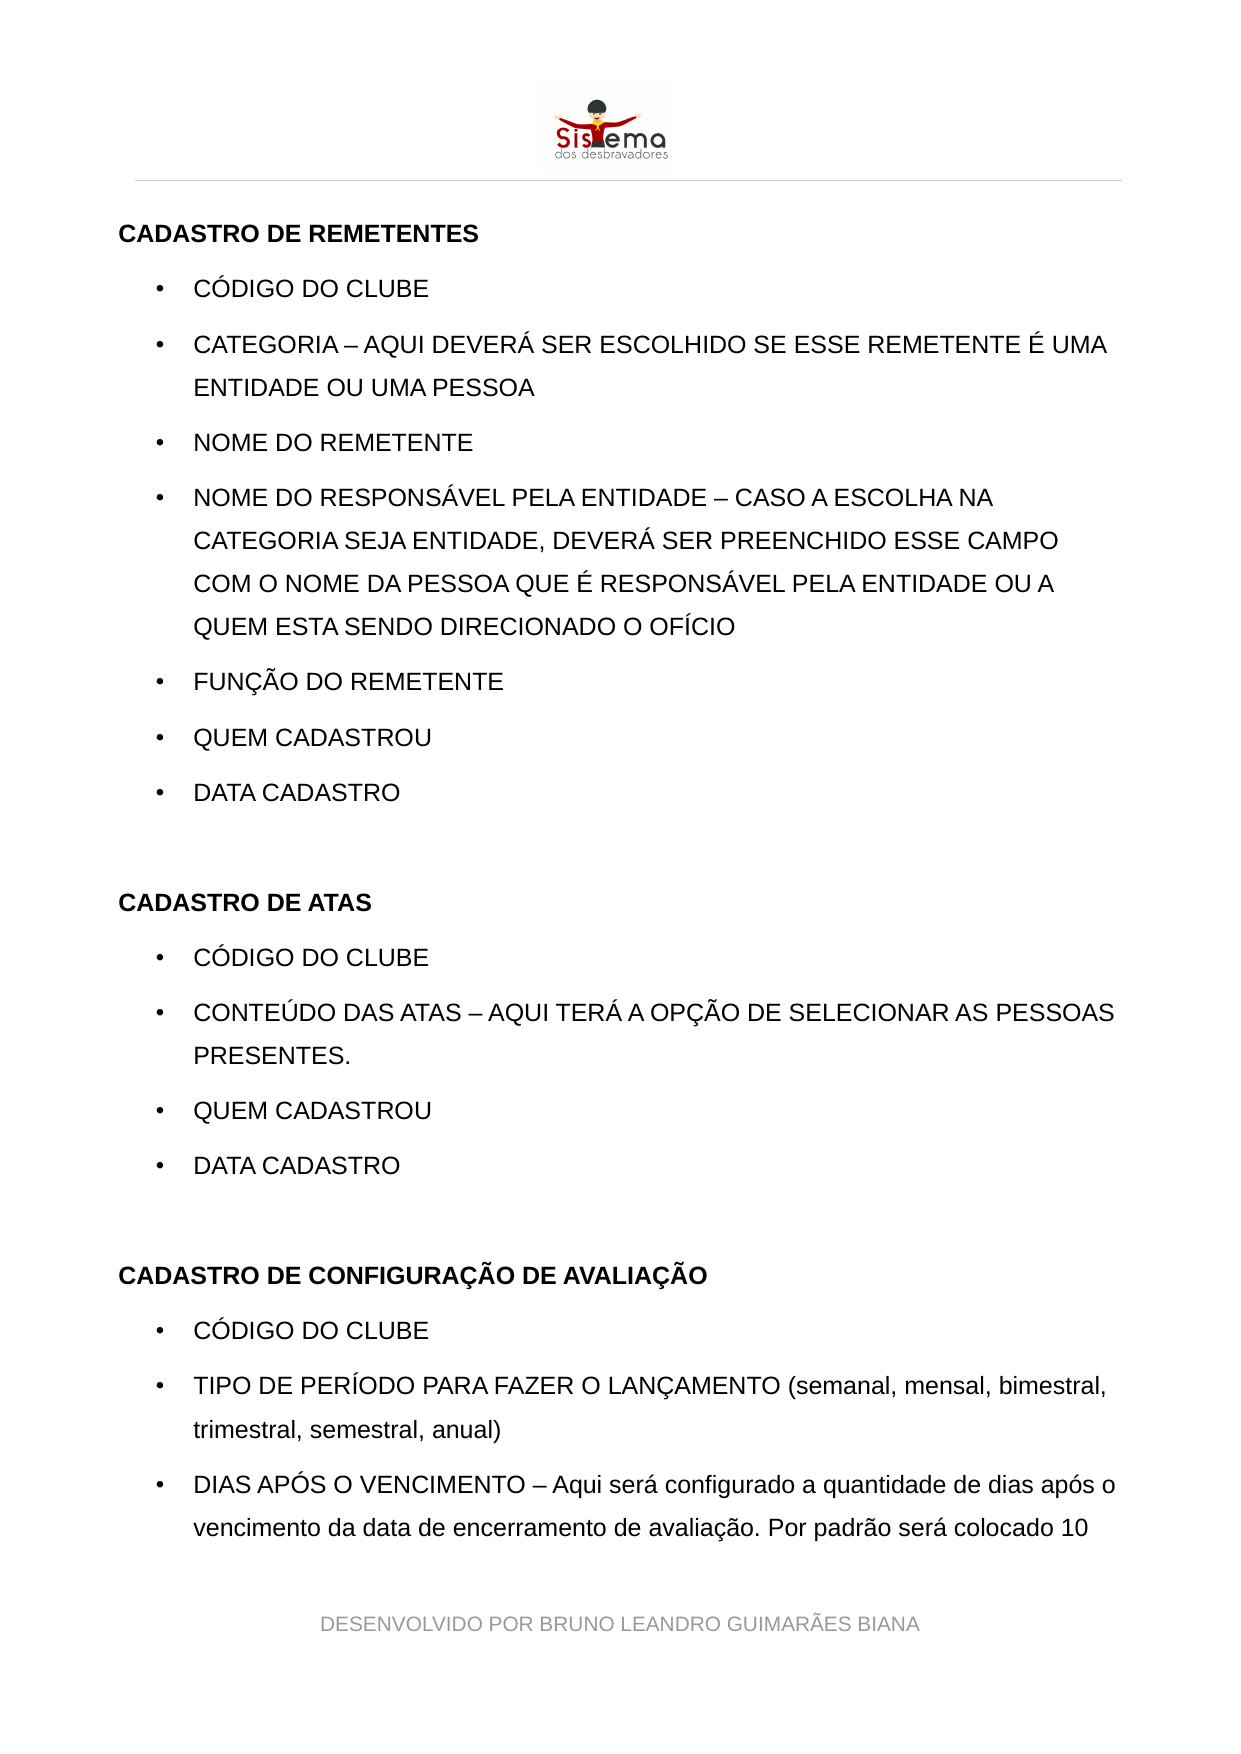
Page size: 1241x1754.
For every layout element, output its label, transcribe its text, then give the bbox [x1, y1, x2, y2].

list CONTEÚDO DAS ATAS – AQUI TERÁ A OPÇÃO DE SELECIONAR AS PESSOAS PRESENTES. [156, 998, 1122, 1070]
list QUEM CADASTROU [156, 1096, 1122, 1125]
list TIPO DE PERÍODO PARA FAZER O LANÇAMENTO (semanal, mensal, bimestral, trimestral, semestral, anual) [156, 1371, 1122, 1443]
list CÓDIGO DO CLUBE [156, 1316, 1122, 1345]
list CÓDIGO DO CLUBE [156, 274, 1122, 303]
list NOME DO RESPONSÁVEL PELA ENTIDADE – CASO A ESCOLHA NA CATEGORIA SEJA ENTIDADE, DEVERÁ SER PREENCHIDO ESSE CAMPO COM O NOME DA PESSOA QUE É RESPONSÁVEL PELA ENTIDADE OU A QUEM ESTA SENDO DIRECIONADO O OFÍCIO [156, 483, 1122, 641]
list QUEM CADASTROU [156, 722, 1122, 751]
list NOME DO REMETENTE [156, 428, 1122, 457]
list CATEGORIA – AQUI DEVERÁ SER ESCOLHIDO SE ESSE REMETENTE É UMA ENTIDADE OU UMA PESSOA [156, 329, 1122, 402]
list CÓDIGO DO CLUBE [156, 943, 1122, 972]
list DATA CADASTRO [156, 778, 1122, 806]
list DATA CADASTRO [156, 1151, 1122, 1180]
list FUNÇÃO DO REMETENTE [156, 667, 1122, 696]
picture [538, 79, 677, 173]
text CADASTRO DE REMETENTES [118, 219, 1122, 248]
text CADASTRO DE CONFIGURAÇÃO DE AVALIAÇÃO [118, 1261, 1122, 1290]
list DIAS APÓS O VENCIMENTO – Aqui será configurado a quantidade de dias após o vencimento da data de encerramento de avaliação. Por padrão será colocado 10 [156, 1469, 1122, 1542]
text CADASTRO DE ATAS [118, 888, 1122, 916]
